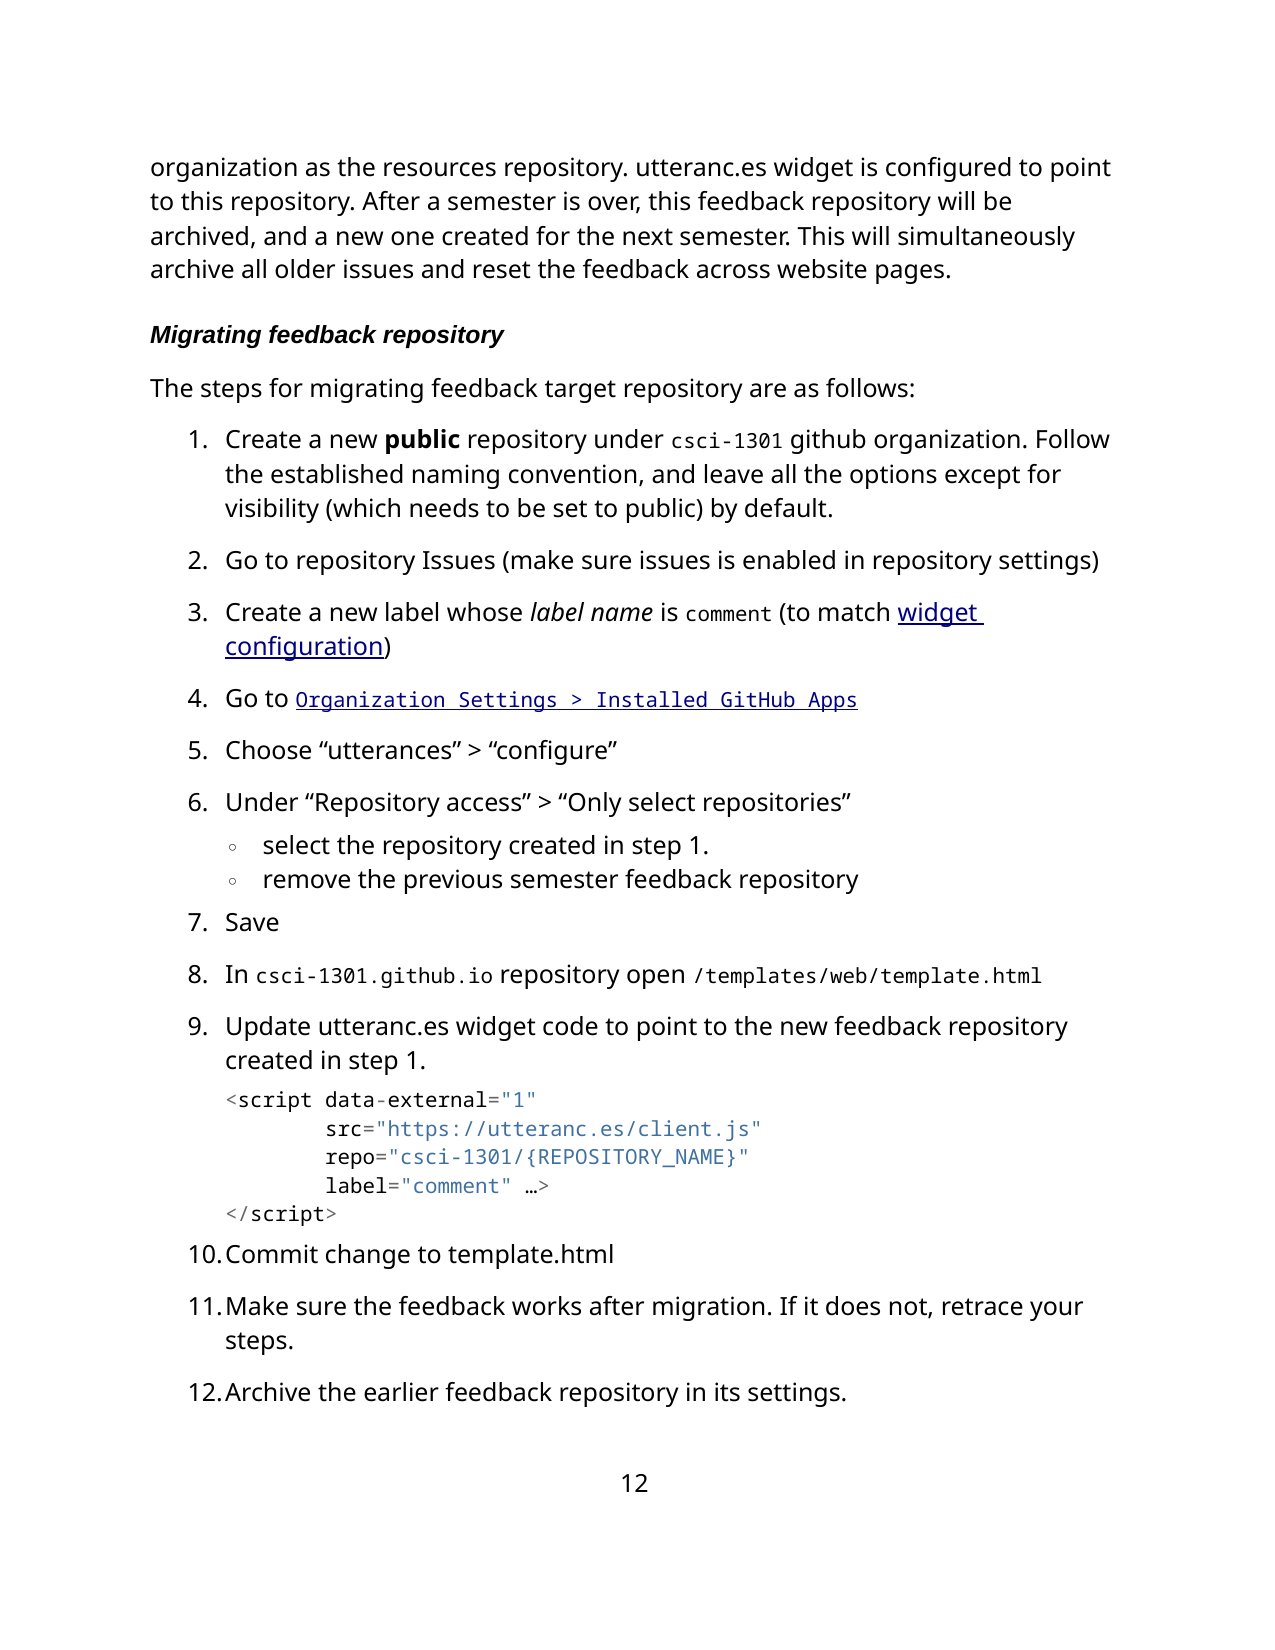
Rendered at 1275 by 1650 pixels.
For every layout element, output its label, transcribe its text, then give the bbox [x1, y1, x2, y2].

list select the repository created in step 1. [225, 827, 1125, 861]
list Under “Repository access” > “Only select repositories” [187, 784, 1125, 818]
list Create a new public repository under csci-1301 github organization. Follow the established naming convention, and leave all the options except for visibility (which needs to be set to public) by default. [187, 422, 1125, 524]
list src="https://utteranc.es/client.js" [187, 1114, 1125, 1142]
text The steps for migrating feedback target repository are as follows: [150, 370, 1125, 404]
list Go to repository Issues (make sure issues is enabled in repository settings) [187, 542, 1125, 576]
list <script data-external="1" [187, 1085, 1125, 1114]
subtitle Migrating feedback repository [150, 320, 1125, 349]
list remove the previous semester feedback repository [225, 861, 1125, 895]
list Go to Organization Settings > Installed GitHub Apps [187, 680, 1125, 714]
list Commit change to template.html [187, 1237, 1125, 1271]
list repo="csci-1301/{REPOSITORY_NAME}" [187, 1142, 1125, 1171]
text organization as the resources repository. utteranc.es widget is configured to point to this repository. After a semester is over, this feedback repository will be archived, and a new one created for the next semester. This will simultaneously archive all older issues and reset the feedback across website pages. [150, 150, 1125, 286]
list label="comment" …> [187, 1171, 1125, 1199]
list In csci-1301.github.io repository open /templates/web/template.html [187, 956, 1125, 990]
list Save [187, 904, 1125, 938]
list </script> [187, 1199, 1125, 1228]
list Update utteranc.es widget code to point to the new feedback repository created in step 1. [187, 1008, 1125, 1076]
list Make sure the feedback works after migration. If it does not, retrace your steps. [187, 1288, 1125, 1357]
list Choose “utterances” > “configure” [187, 732, 1125, 766]
list Create a new label whose label name is comment (to match widget configuration) [187, 594, 1125, 662]
list Archive the earlier feedback repository in its settings. [187, 1374, 1125, 1409]
